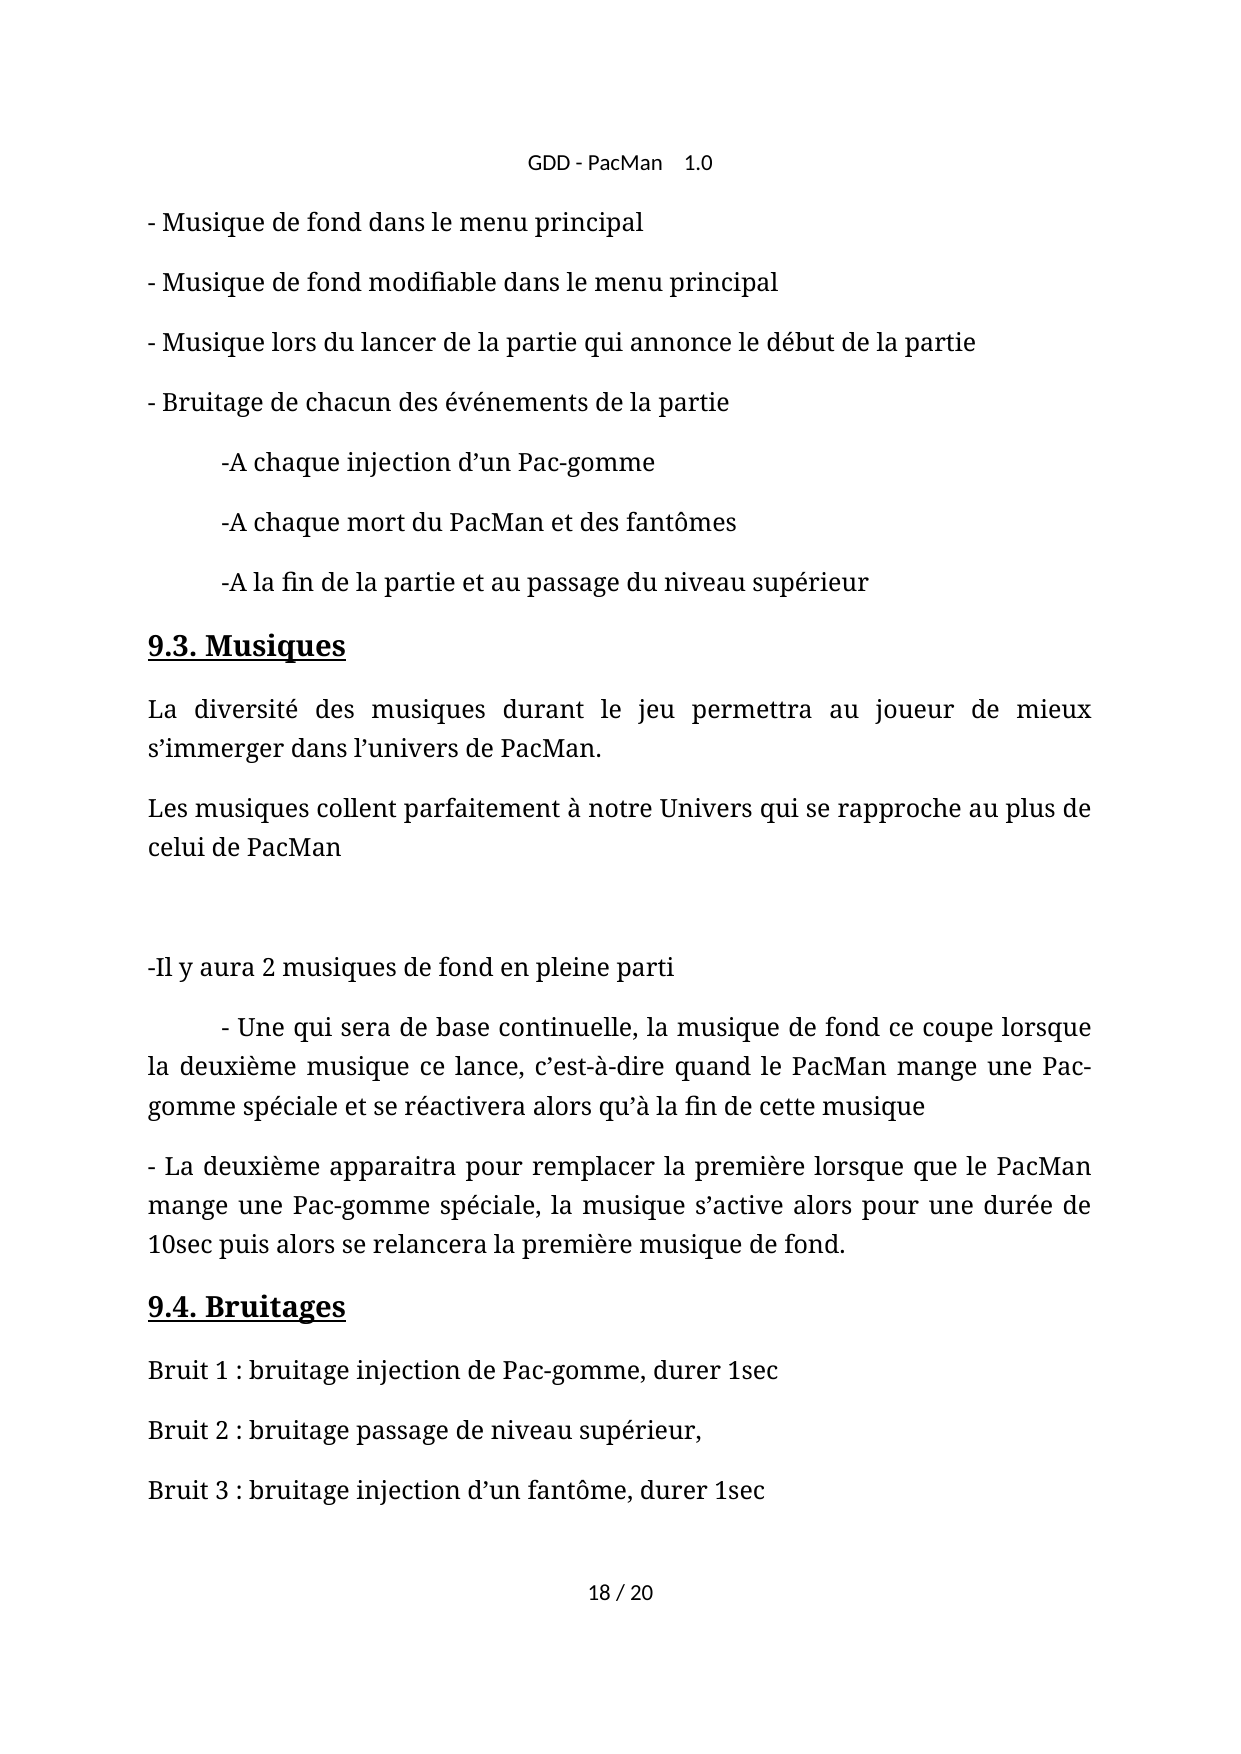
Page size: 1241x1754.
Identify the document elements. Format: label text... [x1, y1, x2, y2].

text - La deuxième apparaitra pour remplacer la première lorsque que le PacMan mange une Pac-gomme spéciale, la musique s’active alors pour une durée de 10sec puis alors se relancera la première musique de fond. [148, 1148, 1093, 1261]
text - Musique de fond dans le menu principal [148, 205, 1093, 239]
text Bruit 2 : bruitage passage de niveau supérieur, [148, 1413, 1093, 1447]
text -A la fin de la partie et au passage du niveau supérieur [148, 565, 1093, 599]
text 9.4. Bruitages [148, 1287, 1093, 1326]
text 9.3. Musiques [148, 625, 1093, 665]
text -A chaque injection d’un Pac-gomme [148, 445, 1093, 479]
text - Bruitage de chacun des événements de la partie [148, 385, 1093, 419]
text -Il y aura 2 musiques de fond en pleine parti [148, 950, 1093, 984]
text - Musique de fond modifiable dans le menu principal [148, 265, 1093, 299]
text La diversité des musiques durant le jeu permettra au joueur de mieux s’immerger dans l’univers de PacMan. [148, 692, 1093, 765]
text Bruit 3 : bruitage injection d’un fantôme, durer 1sec [148, 1473, 1093, 1507]
text Bruit 1 : bruitage injection de Pac-gomme, durer 1sec [148, 1353, 1093, 1387]
text Les musiques collent parfaitement à notre Univers qui se rapproche au plus de celui de PacMan [148, 791, 1093, 864]
text -A chaque mort du PacMan et des fantômes [148, 505, 1093, 539]
text - Musique lors du lancer de la partie qui annonce le début de la partie [148, 325, 1093, 359]
text - Une qui sera de base continuelle, la musique de fond ce coupe lorsque la deuxième musique ce lance, c’est-à-dire quand le PacMan mange une Pac-gomme spéciale et se réactivera alors qu’à la fin de cette musique [148, 1010, 1093, 1122]
